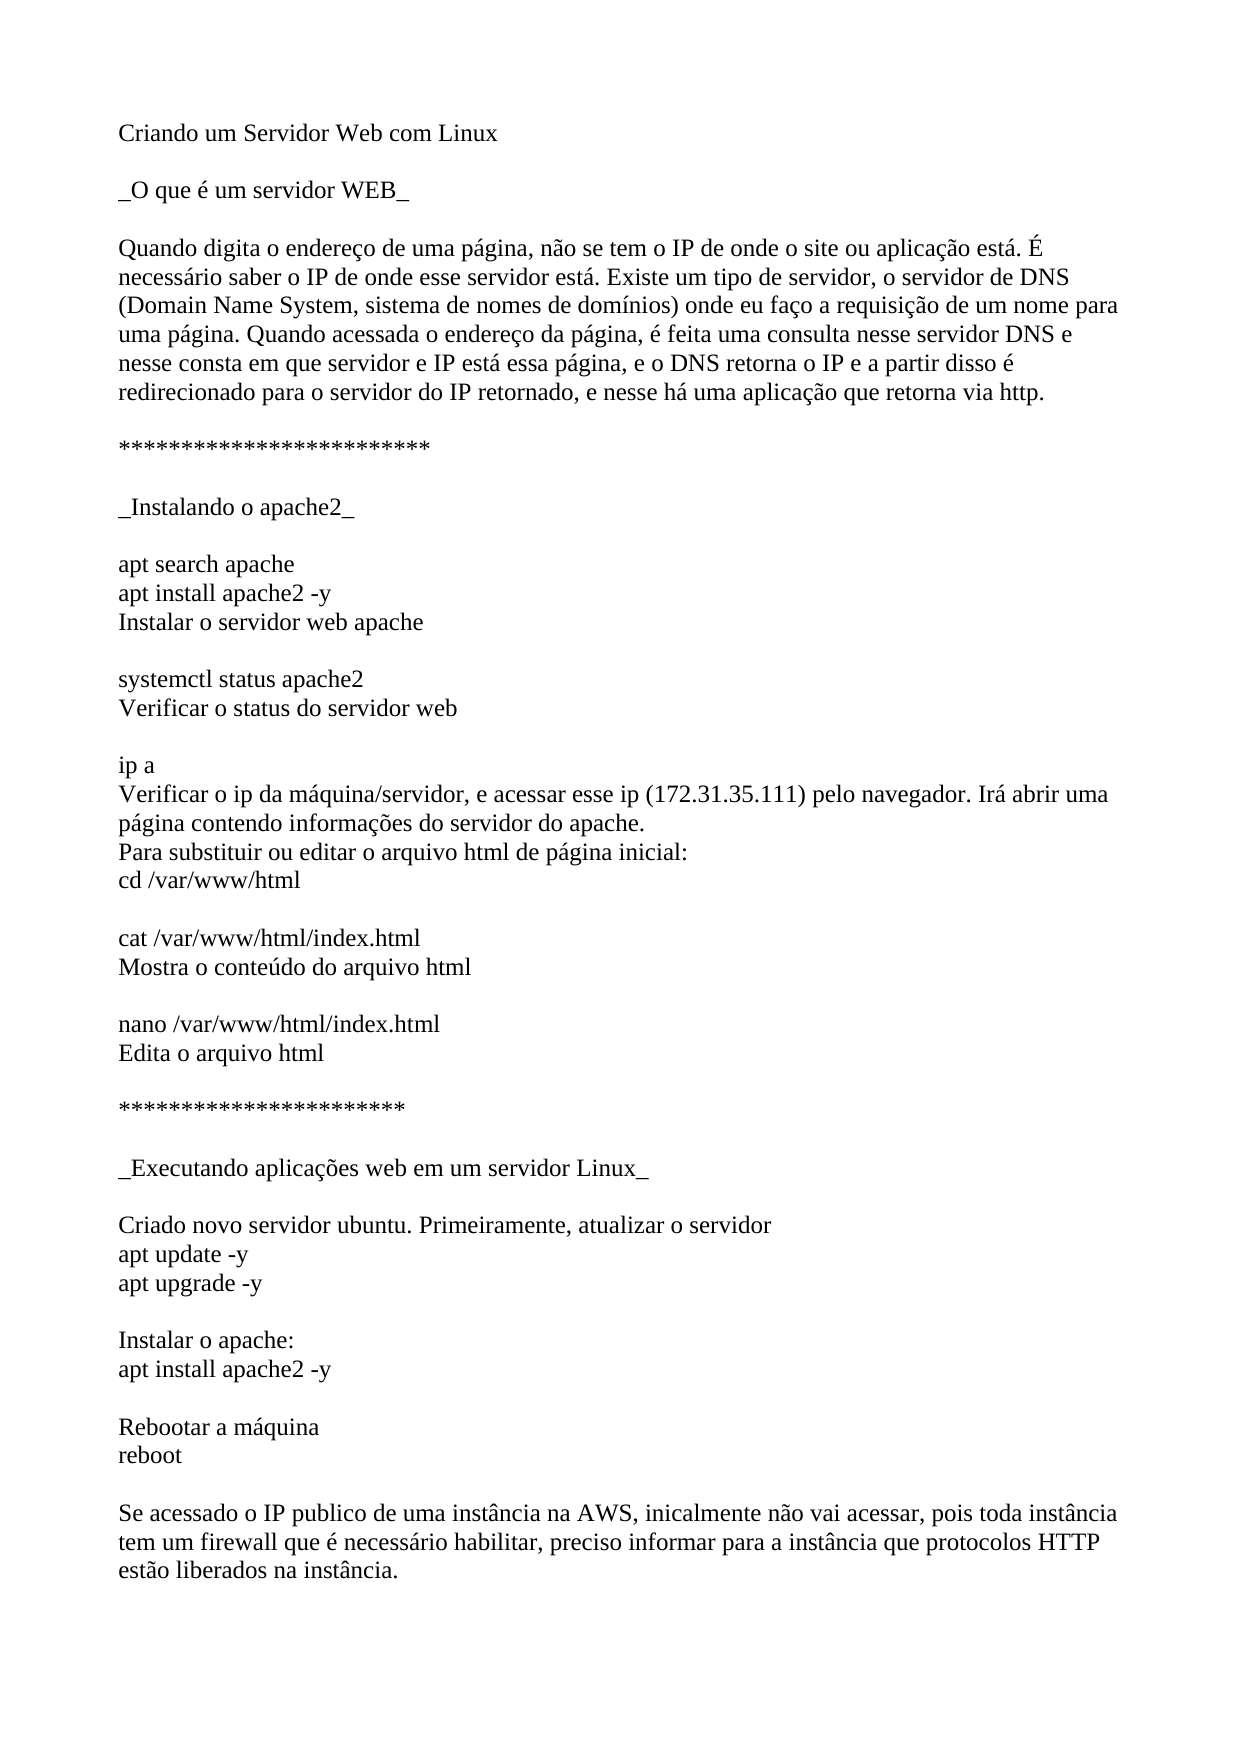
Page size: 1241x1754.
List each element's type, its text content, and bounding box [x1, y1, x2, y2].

text nano /var/www/html/index.html [118, 1009, 1122, 1038]
text cat /var/www/html/index.html [118, 923, 1122, 952]
text Mostra o conteúdo do arquivo html [118, 952, 1122, 981]
text Para substituir ou editar o arquivo html de página inicial: [118, 837, 1122, 866]
text Verificar o status do servidor web [118, 693, 1122, 722]
text _Executando aplicações web em um servidor Linux_ [118, 1153, 1122, 1182]
text apt install apache2 -y [118, 1354, 1122, 1383]
text Rebootar a máquina [118, 1412, 1122, 1441]
text ip a [118, 751, 1122, 779]
text apt upgrade -y [118, 1268, 1122, 1297]
text systemctl status apache2 [118, 664, 1122, 693]
text *********************** [118, 1096, 1122, 1124]
text Se acessado o IP publico de uma instância na AWS, inicalmente não vai acessar, pois toda instância tem um firewall que é necessário habilitar, preciso informar para a instância que protocolos HTTP estão liberados na instância. [118, 1498, 1122, 1584]
text Verificar o ip da máquina/servidor, e acessar esse ip (172.31.35.111) pelo navegador. Irá abrir uma página contendo informações do servidor do apache. [118, 779, 1122, 837]
text apt search apache [118, 549, 1122, 578]
text apt update -y [118, 1239, 1122, 1268]
text Instalar o servidor web apache [118, 607, 1122, 636]
text reboot [118, 1441, 1122, 1469]
text apt install apache2 -y [118, 578, 1122, 607]
text ************************* [118, 434, 1122, 463]
text cd /var/www/html [118, 866, 1122, 894]
text Criando um Servidor Web com Linux [118, 118, 1122, 147]
text Edita o arquivo html [118, 1038, 1122, 1067]
text _O que é um servidor WEB_ [118, 176, 1122, 204]
text Criado novo servidor ubuntu. Primeiramente, atualizar o servidor [118, 1211, 1122, 1239]
text Quando digita o endereço de uma página, não se tem o IP de onde o site ou aplicação está. É necessário saber o IP de onde esse servidor está. Existe um tipo de servidor, o servidor de DNS (Domain Name System, sistema de nomes de domínios) onde eu faço a requisição de um nome para uma página. Quando acessada o endereço da página, é feita uma consulta nesse servidor DNS e nesse consta em que servidor e IP está essa página, e o DNS retorna o IP e a partir disso é redirecionado para o servidor do IP retornado, e nesse há uma aplicação que retorna via http. [118, 233, 1122, 406]
text Instalar o apache: [118, 1326, 1122, 1354]
text _Instalando o apache2_ [118, 492, 1122, 521]
